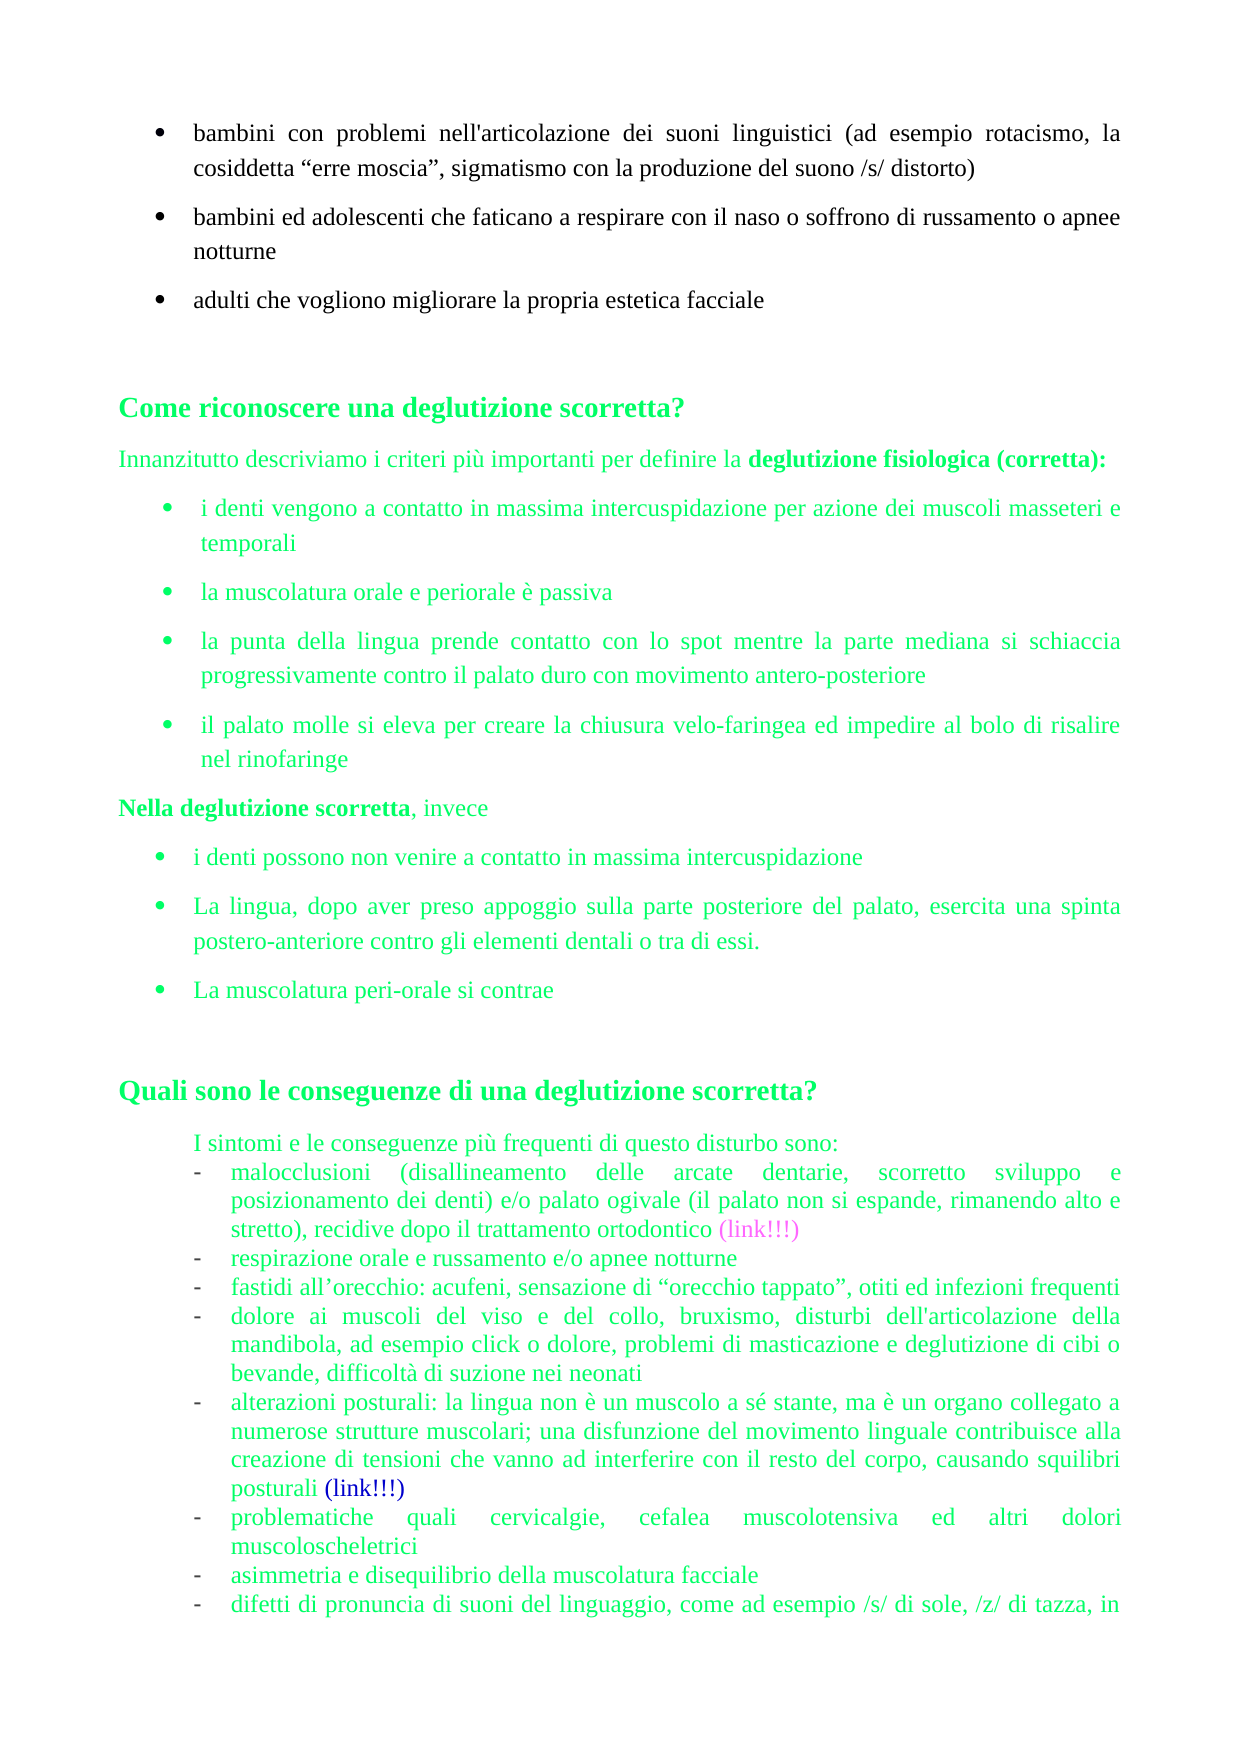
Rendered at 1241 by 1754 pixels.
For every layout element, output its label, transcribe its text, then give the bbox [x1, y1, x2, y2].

text Come riconoscere una deglutizione scorretta? [118, 390, 1122, 423]
text Nella deglutizione scorretta, invece [118, 793, 1122, 822]
list La muscolatura peri-orale si contrae [156, 975, 1122, 1004]
list la muscolatura orale e periorale è passiva [163, 577, 1122, 606]
list alterazioni posturali: la lingua non è un muscolo a sé stante, ma è un organo collegato a numerose strutture muscolari; una disfunzione del movimento linguale contribuisce alla creazione di tensioni che vanno ad interferire con il resto del corpo, causando squilibri posturali (link!!!) [193, 1387, 1122, 1502]
list respirazione orale e russamento e/o apnee notturne [193, 1243, 1122, 1272]
list il palato molle si eleva per creare la chiusura velo-faringea ed impedire al bolo di risalire nel rinofaringe [163, 710, 1122, 773]
list La lingua, dopo aver preso appoggio sulla parte posteriore del palato, esercita una spinta postero-anteriore contro gli elementi dentali o tra di essi. [156, 891, 1122, 954]
text Quali sono le conseguenze di una deglutizione scorretta? [118, 1073, 1122, 1107]
list adulti che vogliono migliorare la propria estetica facciale [156, 285, 1122, 314]
text I sintomi e le conseguenze più frequenti di questo disturbo sono: [193, 1128, 1122, 1157]
list difetti di pronuncia di suoni del linguaggio, come ad esempio /s/ di sole, /z/ di tazza, in [193, 1588, 1122, 1617]
list asimmetria e disequilibrio della muscolatura facciale [193, 1560, 1122, 1588]
list bambini ed adolescenti che faticano a respirare con il naso o soffrono di russamento o apnee notturne [156, 202, 1122, 265]
list bambini con problemi nell'articolazione dei suoni linguistici (ad esempio rotacismo, la cosiddetta “erre moscia”, sigmatismo con la produzione del suono /s/ distorto) [156, 118, 1122, 181]
list fastidi all’orecchio: acufeni, sensazione di “orecchio tappato”, otiti ed infezioni frequenti [193, 1272, 1122, 1301]
list i denti vengono a contatto in massima intercuspidazione per azione dei muscoli masseteri e temporali [163, 493, 1122, 557]
list i denti possono non venire a contatto in massima intercuspidazione [156, 842, 1122, 871]
list la punta della lingua prende contatto con lo spot mentre la parte mediana si schiaccia progressivamente contro il palato duro con movimento antero-posteriore [163, 626, 1122, 689]
text Innanzitutto descriviamo i criteri più importanti per definire la deglutizione fisiologica (corretta): [118, 444, 1122, 473]
list problematiche quali cervicalgie, cefalea muscolotensiva ed altri dolori muscoloscheletrici [193, 1502, 1122, 1560]
list dolore ai muscoli del viso e del collo, bruxismo, disturbi dell'articolazione della mandibola, ad esempio click o dolore, problemi di masticazione e deglutizione di cibi o bevande, difficoltà di suzione nei neonati [193, 1301, 1122, 1387]
list malocclusioni (disallineamento delle arcate dentarie, scorretto sviluppo e posizionamento dei denti) e/o palato ogivale (il palato non si espande, rimanendo alto e stretto), recidive dopo il trattamento ortodontico (link!!!) [193, 1157, 1122, 1243]
